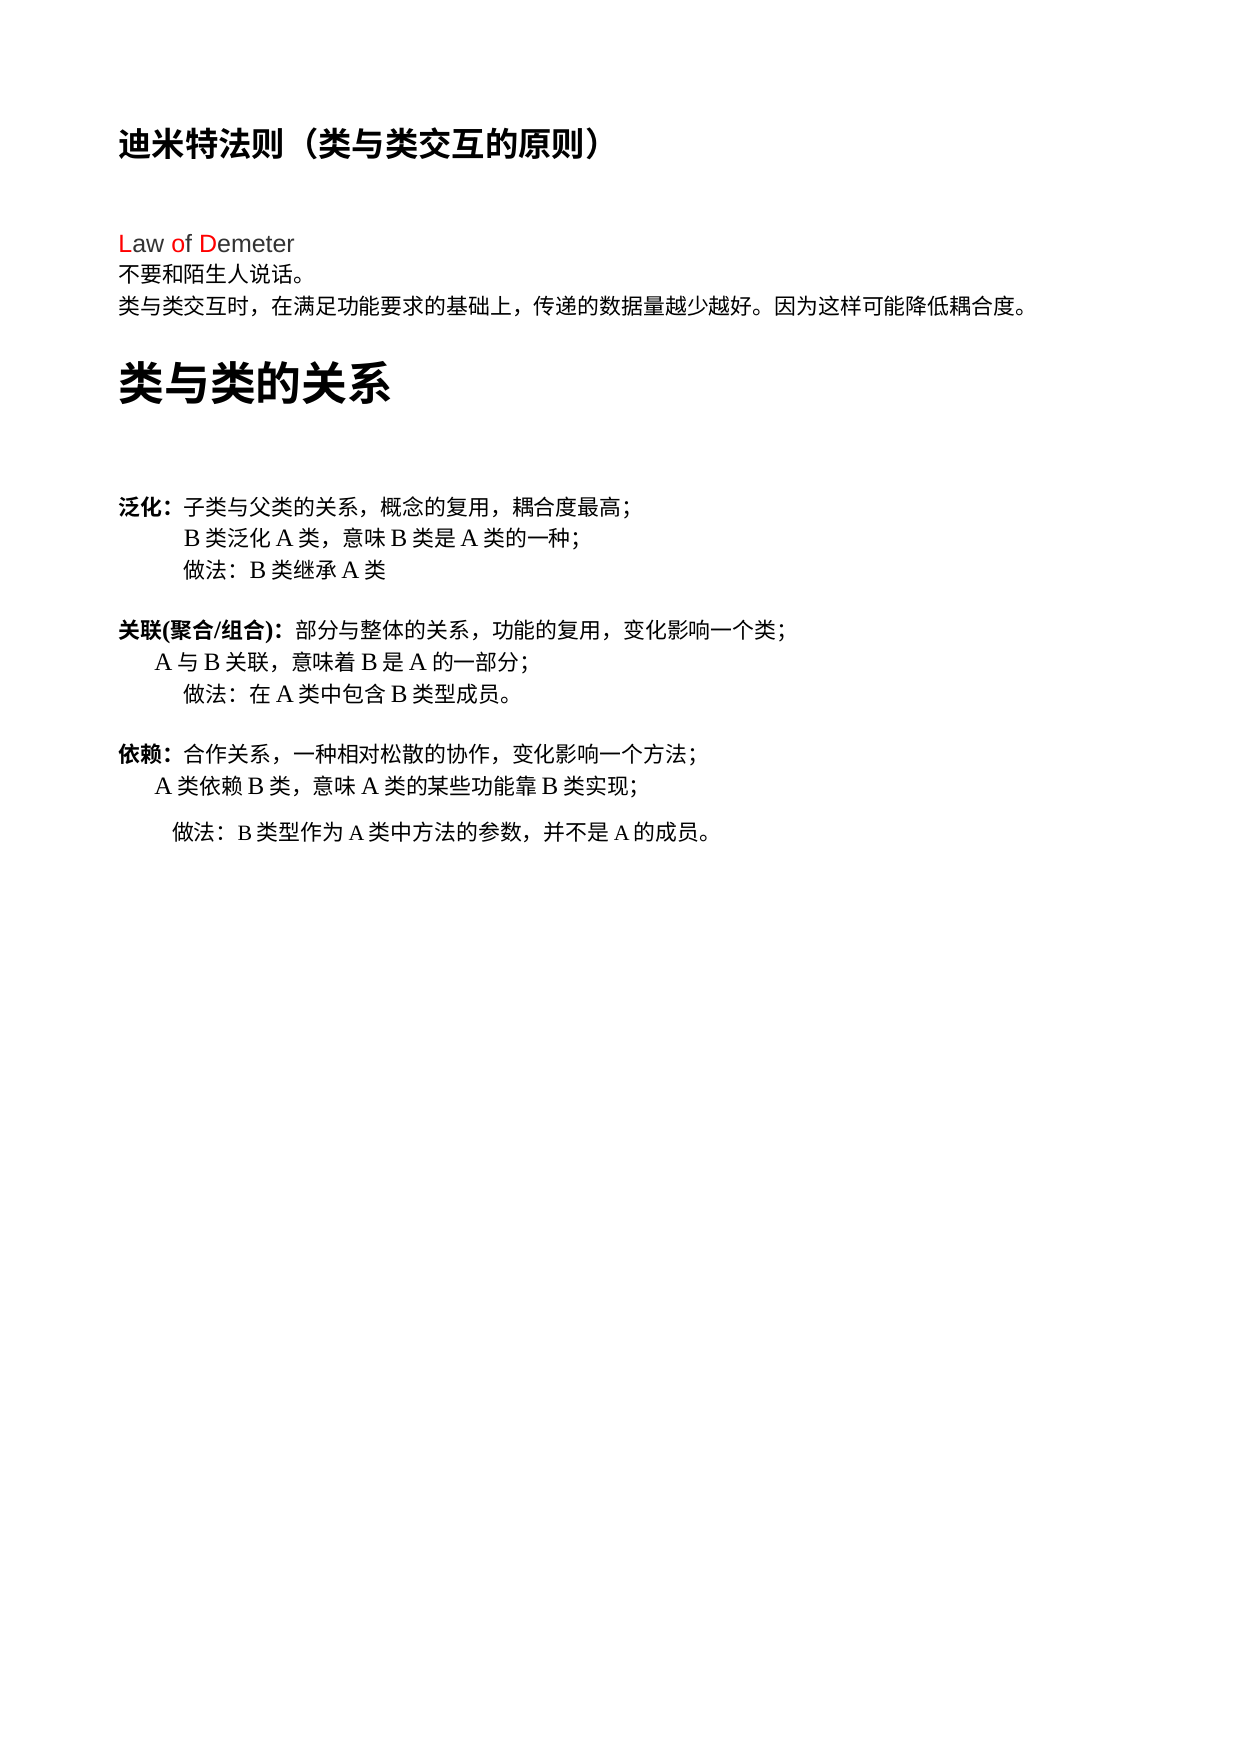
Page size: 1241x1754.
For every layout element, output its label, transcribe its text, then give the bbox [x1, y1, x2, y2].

text B类泛化A类，意味B类是A类的一种； [118, 521, 1122, 553]
subtitle 类与类的关系 [118, 348, 1122, 414]
text 做法：在A类中包含B类型成员。 [118, 677, 1122, 708]
text 依赖：合作关系，一种相对松散的协作，变化影响一个方法； [118, 737, 1122, 769]
subtitle 迪米特法则（类与类交互的原则） [118, 118, 1122, 166]
text 做法：B类继承A类 [118, 553, 1122, 584]
text Law of Demeter [118, 228, 1122, 257]
text 关联(聚合/组合)：部分与整体的关系，功能的复用，变化影响一个类； [118, 613, 1122, 645]
text A类依赖B类，意味A类的某些功能靠B类实现； [118, 769, 1122, 800]
text 类与类交互时，在满足功能要求的基础上，传递的数据量越少越好。因为这样可能降低耦合度。 [118, 289, 1122, 321]
text A与B关联，意味着B是A的一部分； [118, 645, 1122, 677]
text 不要和陌生人说话。 [118, 257, 1122, 289]
text 做法：B类型作为A类中方法的参数，并不是A的成员。 [118, 800, 1122, 850]
text 泛化：子类与父类的关系，概念的复用，耦合度最高； [118, 489, 1122, 521]
